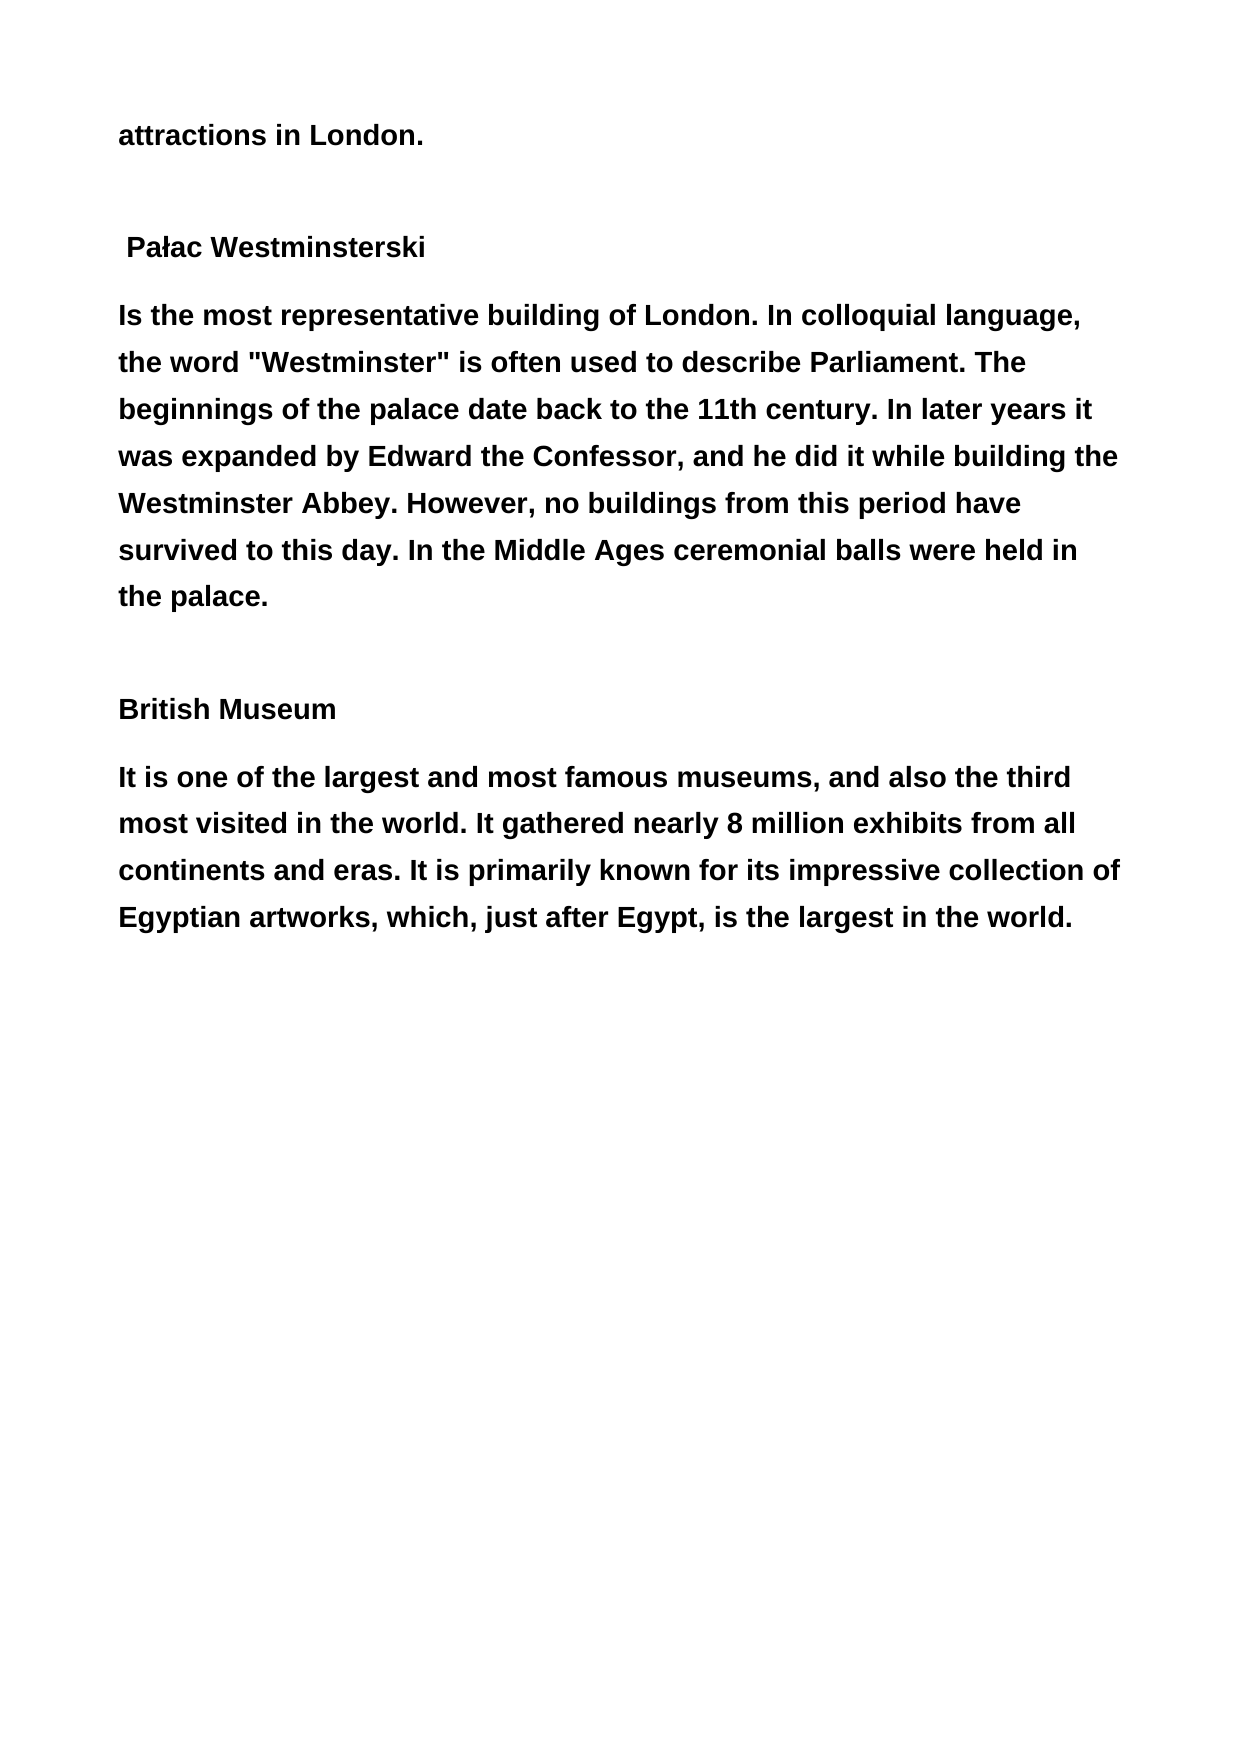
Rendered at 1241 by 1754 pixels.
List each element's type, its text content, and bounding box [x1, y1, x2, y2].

text It is one of the largest and most famous museums, and also the third most visited in the world. It gathered nearly 8 million exhibits from all continents and eras. It is primarily known for its impressive collection of Egyptian artworks, which, just after Egypt, is the largest in the world. [118, 759, 1122, 934]
text attractions in London. [118, 118, 1122, 152]
text Is the most representative building of London. In colloquial language, the word "Westminster" is often used to describe Parliament. The beginnings of the palace date back to the 11th century. In later years it was expanded by Edward the Confessor, and he did it while building the Westminster Abbey. However, no buildings from this period have survived to this day. In the Middle Ages ceremonial balls were held in the palace. [118, 298, 1122, 613]
text British Museum [118, 692, 1122, 725]
text Pałac Westminsterski [118, 231, 1122, 264]
